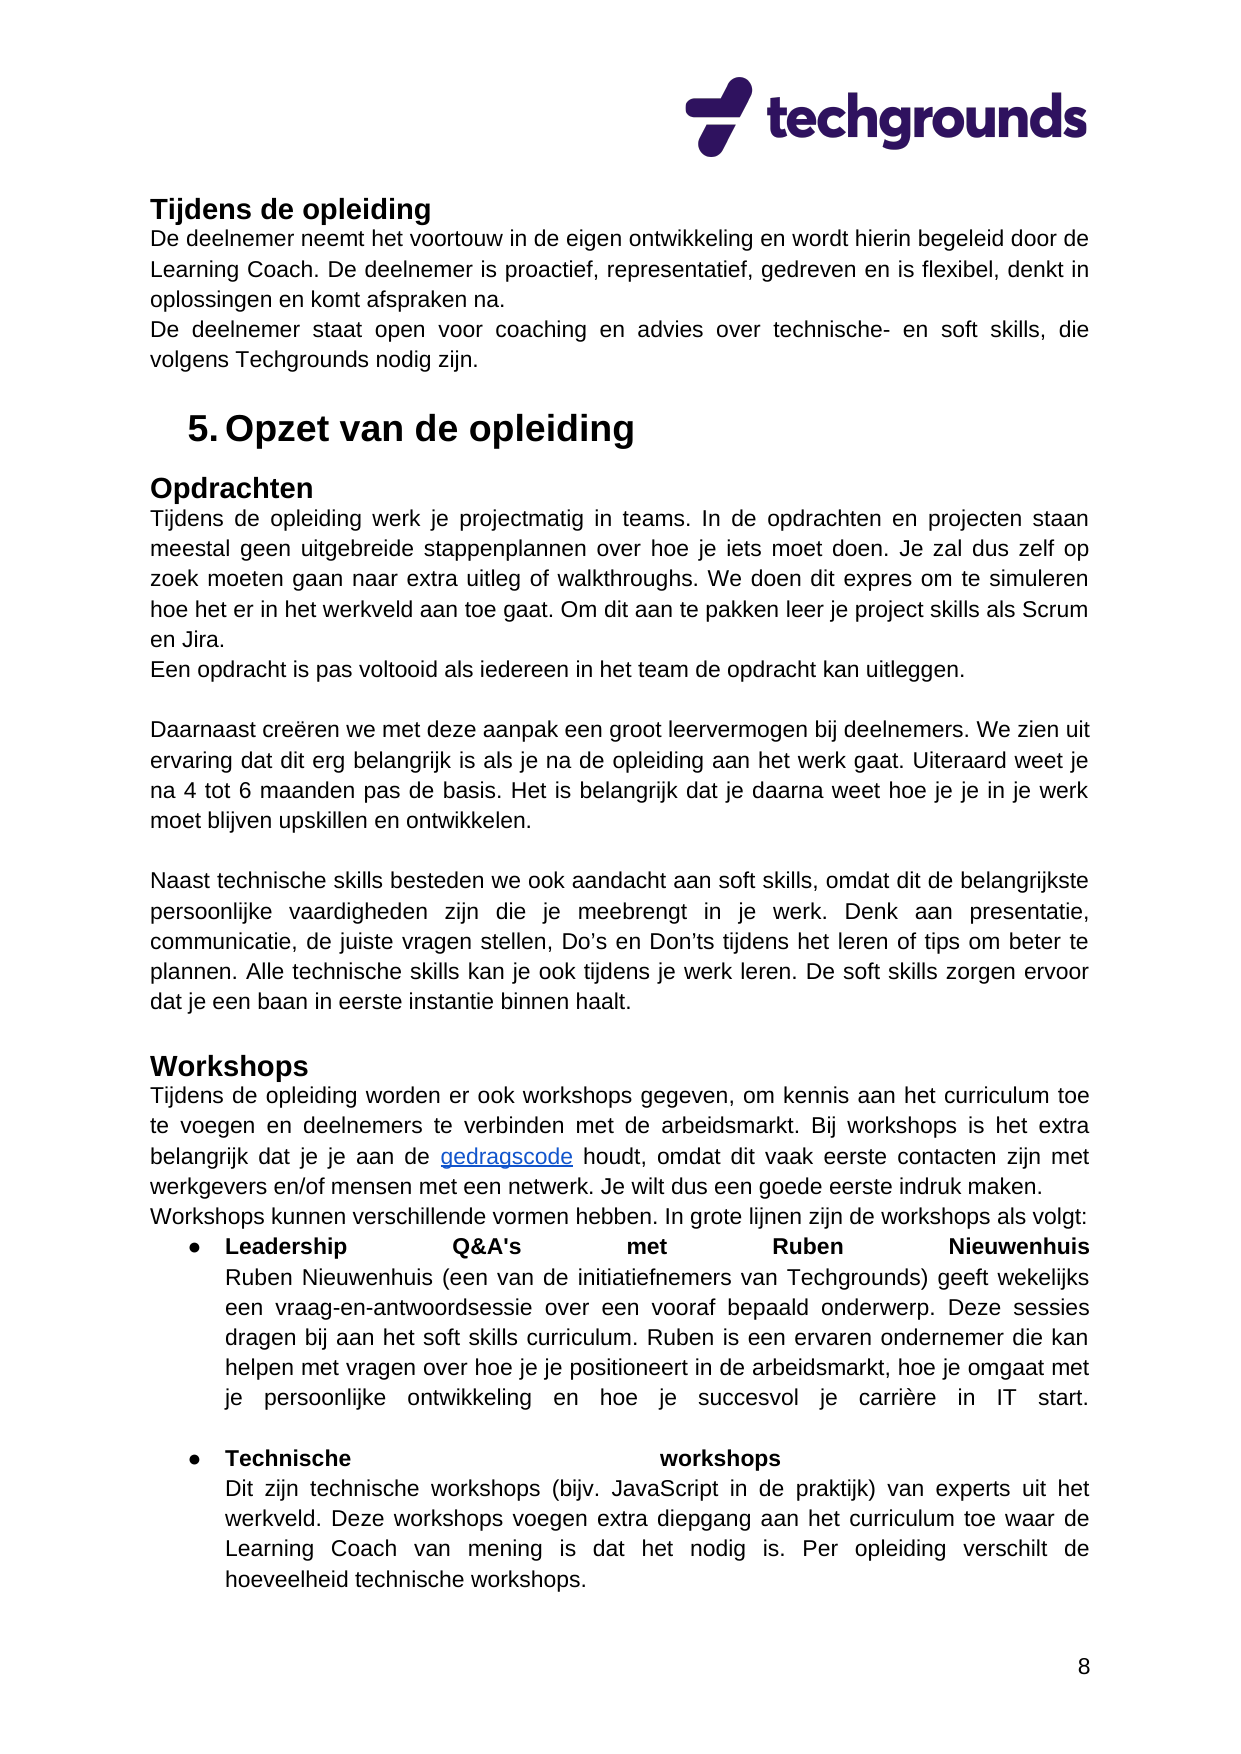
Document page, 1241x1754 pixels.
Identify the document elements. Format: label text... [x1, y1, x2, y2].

subtitle Opdrachten [150, 471, 1090, 505]
text Een opdracht is pas voltooid als iedereen in het team de opdracht kan uitleggen. [150, 656, 1090, 682]
text Tijdens de opleiding worden er ook workshops gegeven, om kennis aan het curriculum toe te voegen en deelnemers te verbinden met de arbeidsmarkt. Bij workshops is het extra belangrijk dat je je aan de gedragscode houdt, omdat dit vaak eerste contacten zijn met werkgevers en/of mensen met een netwerk. Je wilt dus een goede eerste indruk maken. [150, 1082, 1090, 1199]
text Tijdens de opleiding werk je projectmatig in teams. In de opdrachten en projecten staan meestal geen uitgebreide stappenplannen over hoe je iets moet doen. Je zal dus zelf op zoek moeten gaan naar extra uitleg of walkthroughs. We doen dit expres om te simuleren hoe het er in het werkveld aan toe gaat. Om dit aan te pakken leer je project skills als Scrum en Jira. [150, 505, 1090, 652]
text Workshops kunnen verschillende vormen hebben. In grote lijnen zijn de workshops als volgt: [150, 1203, 1090, 1229]
text De deelnemer staat open voor coaching en advies over technische- en soft skills, die volgens Techgrounds nodig zijn. [150, 316, 1090, 373]
text De deelnemer neemt het voortouw in de eigen ontwikkeling en wordt hierin begeleid door de Learning Coach. De deelnemer is proactief, representatief, gedreven en is flexibel, denkt in oplossingen en komt afspraken na. [150, 225, 1090, 312]
list Leadership Q&A's met Ruben Nieuwenhuis Ruben Nieuwenhuis (een van de initiatiefnemers van Techgrounds) geeft wekelijks een vraag-en-antwoordsessie over een vooraf bepaald onderwerp. Deze sessies dragen bij aan het soft skills curriculum. Ruben is een ervaren ondernemer die kan helpen met vragen over hoe je je positioneert in de arbeidsmarkt, hoe je omgaat met je persoonlijke ontwikkeling en hoe je succesvol je carrière in IT start. [187, 1233, 1090, 1441]
picture [685, 77, 1087, 157]
subtitle Tijdens de opleiding [150, 192, 1090, 225]
text Daarnaast creëren we met deze aanpak een groot leervermogen bij deelnemers. We zien uit ervaring dat dit erg belangrijk is als je na de opleiding aan het werk gaat. Uiteraard weet je na 4 tot 6 maanden pas de basis. Het is belangrijk dat je daarna weet hoe je je in je werk moet blijven upskillen en ontwikkelen. [150, 716, 1090, 833]
subtitle Workshops [150, 1049, 1090, 1082]
text Naast technische skills besteden we ook aandacht aan soft skills, omdat dit de belangrijkste persoonlijke vaardigheden zijn die je meebrengt in je werk. Denk aan presentatie, communicatie, de juiste vragen stellen, Do’s en Don’ts tijdens het leren of tips om beter te plannen. Alle technische skills kan je ook tijdens je werk leren. De soft skills zorgen ervoor dat je een baan in eerste instantie binnen haalt. [150, 867, 1090, 1014]
list Technische workshops Dit zijn technische workshops (bijv. JavaScript in de praktijk) van experts uit het werkveld. Deze workshops voegen extra diepgang aan het curriculum toe waar de Learning Coach van mening is dat het nodig is. Per opleiding verschilt de hoeveelheid technische workshops. [187, 1445, 1090, 1592]
subtitle Opzet van de opleiding [187, 407, 1090, 450]
